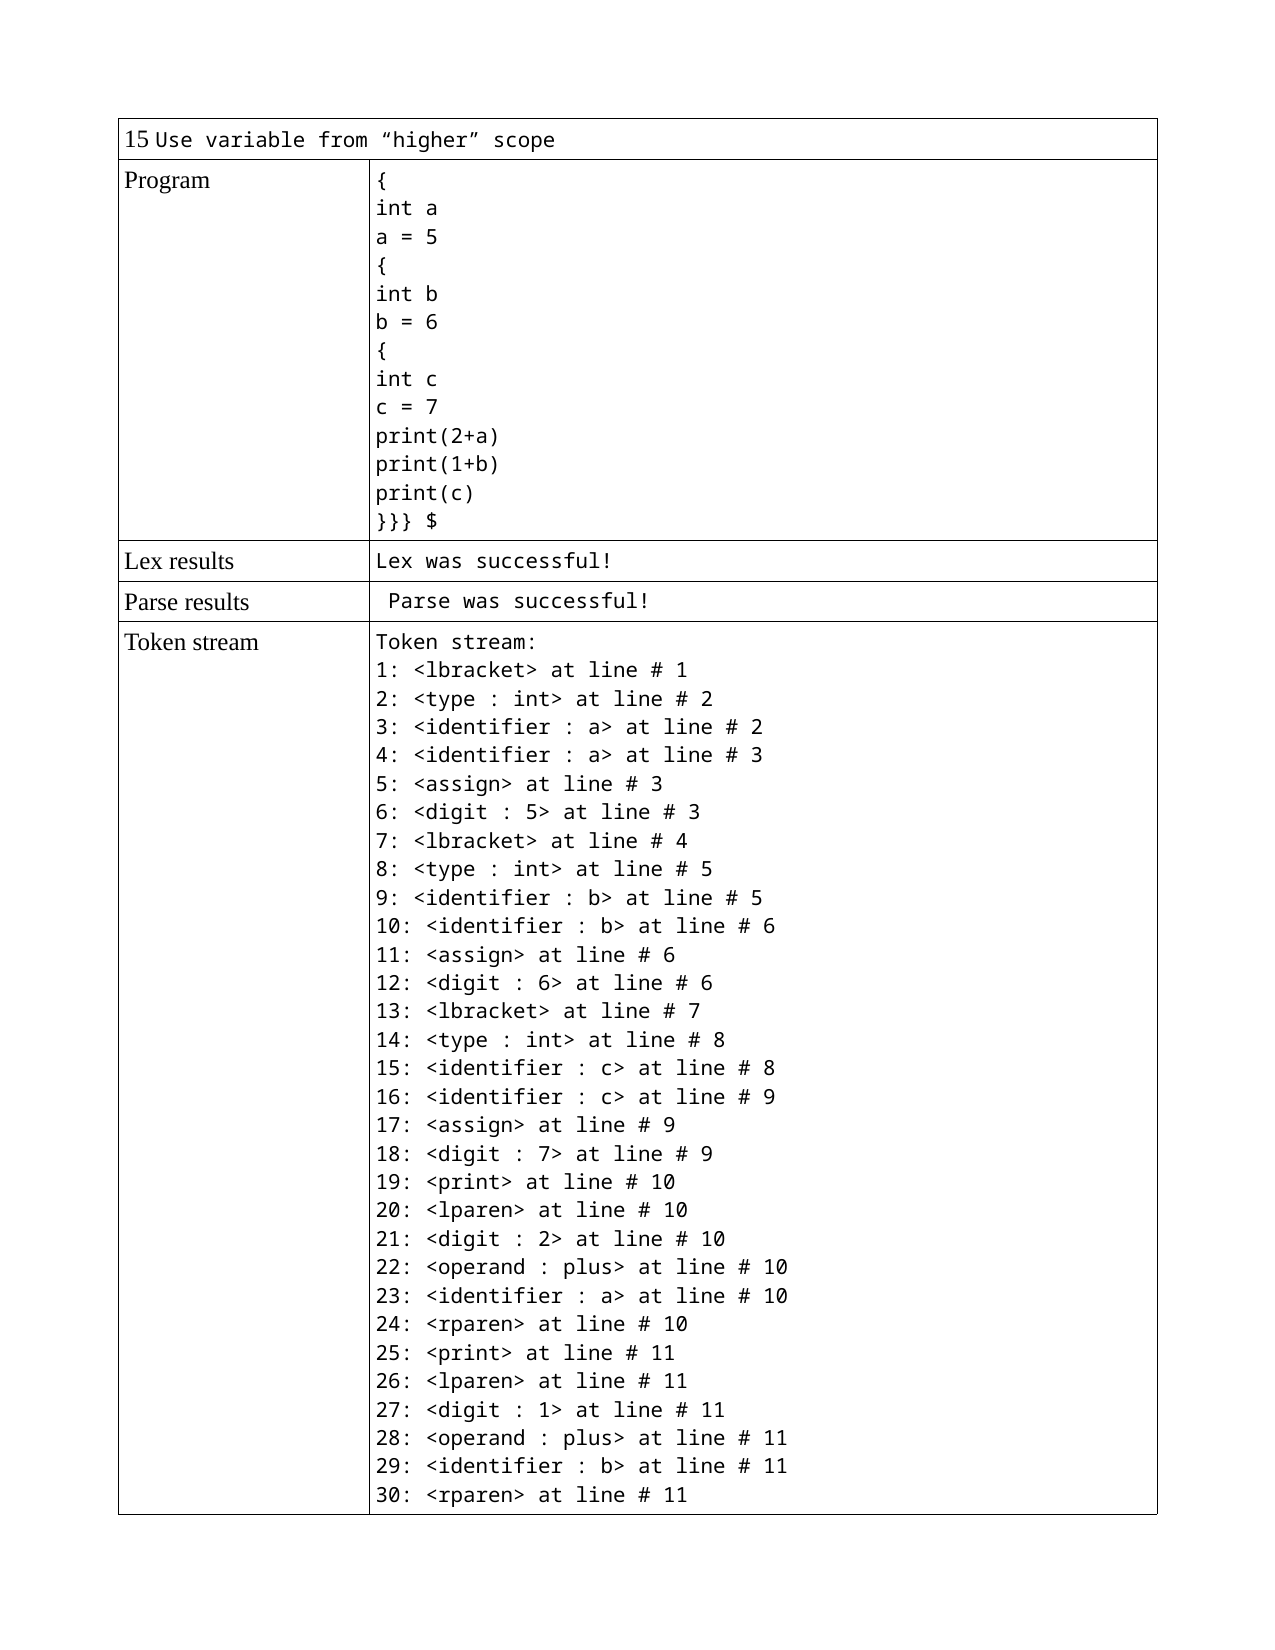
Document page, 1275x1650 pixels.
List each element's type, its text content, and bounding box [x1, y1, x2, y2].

table_cell Token stream: 1: <lbracket> at line # 1 2: <type : int> at line # 2 3: <identifier : a> at line # 2 4: <identifier : a> at line # 3 5: <assign> at line # 3 6: <digit : 5> at line # 3 7: <lbracket> at line # 4 8: <type : int> at line # 5 9: <identifier : b> at line # 5 10: <identifier : b> at line # 6 11: <assign> at line # 6 12: <digit : 6> at line # 6 13: <lbracket> at line # 7 14: <type : int> at line # 8 15: <identifier : c> at line # 8 16: <identifier : c> at line # 9 17: <assign> at line # 9 18: <digit : 7> at line # 9 19: <print> at line # 10 20: <lparen> at line # 10 21: <digit : 2> at line # 10 22: <operand : plus> at line # 10 23: <identifier : a> at line # 10 24: <rparen> at line # 10 25: <print> at line # 11 26: <lparen> at line # 11 27: <digit : 1> at line # 11 28: <operand : plus> at line # 11 29: <identifier : b> at line # 11 30: <rparen> at line # 11 [370, 622, 1157, 1514]
table_cell Token stream [119, 622, 369, 1514]
table_header 15 Use variable from “higher” scope [119, 119, 1157, 159]
table_cell { int a a = 5 { int b b = 6 { int c c = 7 print(2+a) print(1+b) print(c) }}} $ [370, 160, 1157, 540]
table_cell Lex results [119, 541, 369, 581]
table_cell Program [119, 160, 369, 540]
table_cell Parse was successful! [370, 582, 1157, 621]
table_cell Parse results [119, 582, 369, 621]
table_cell Lex was successful! [370, 541, 1157, 581]
